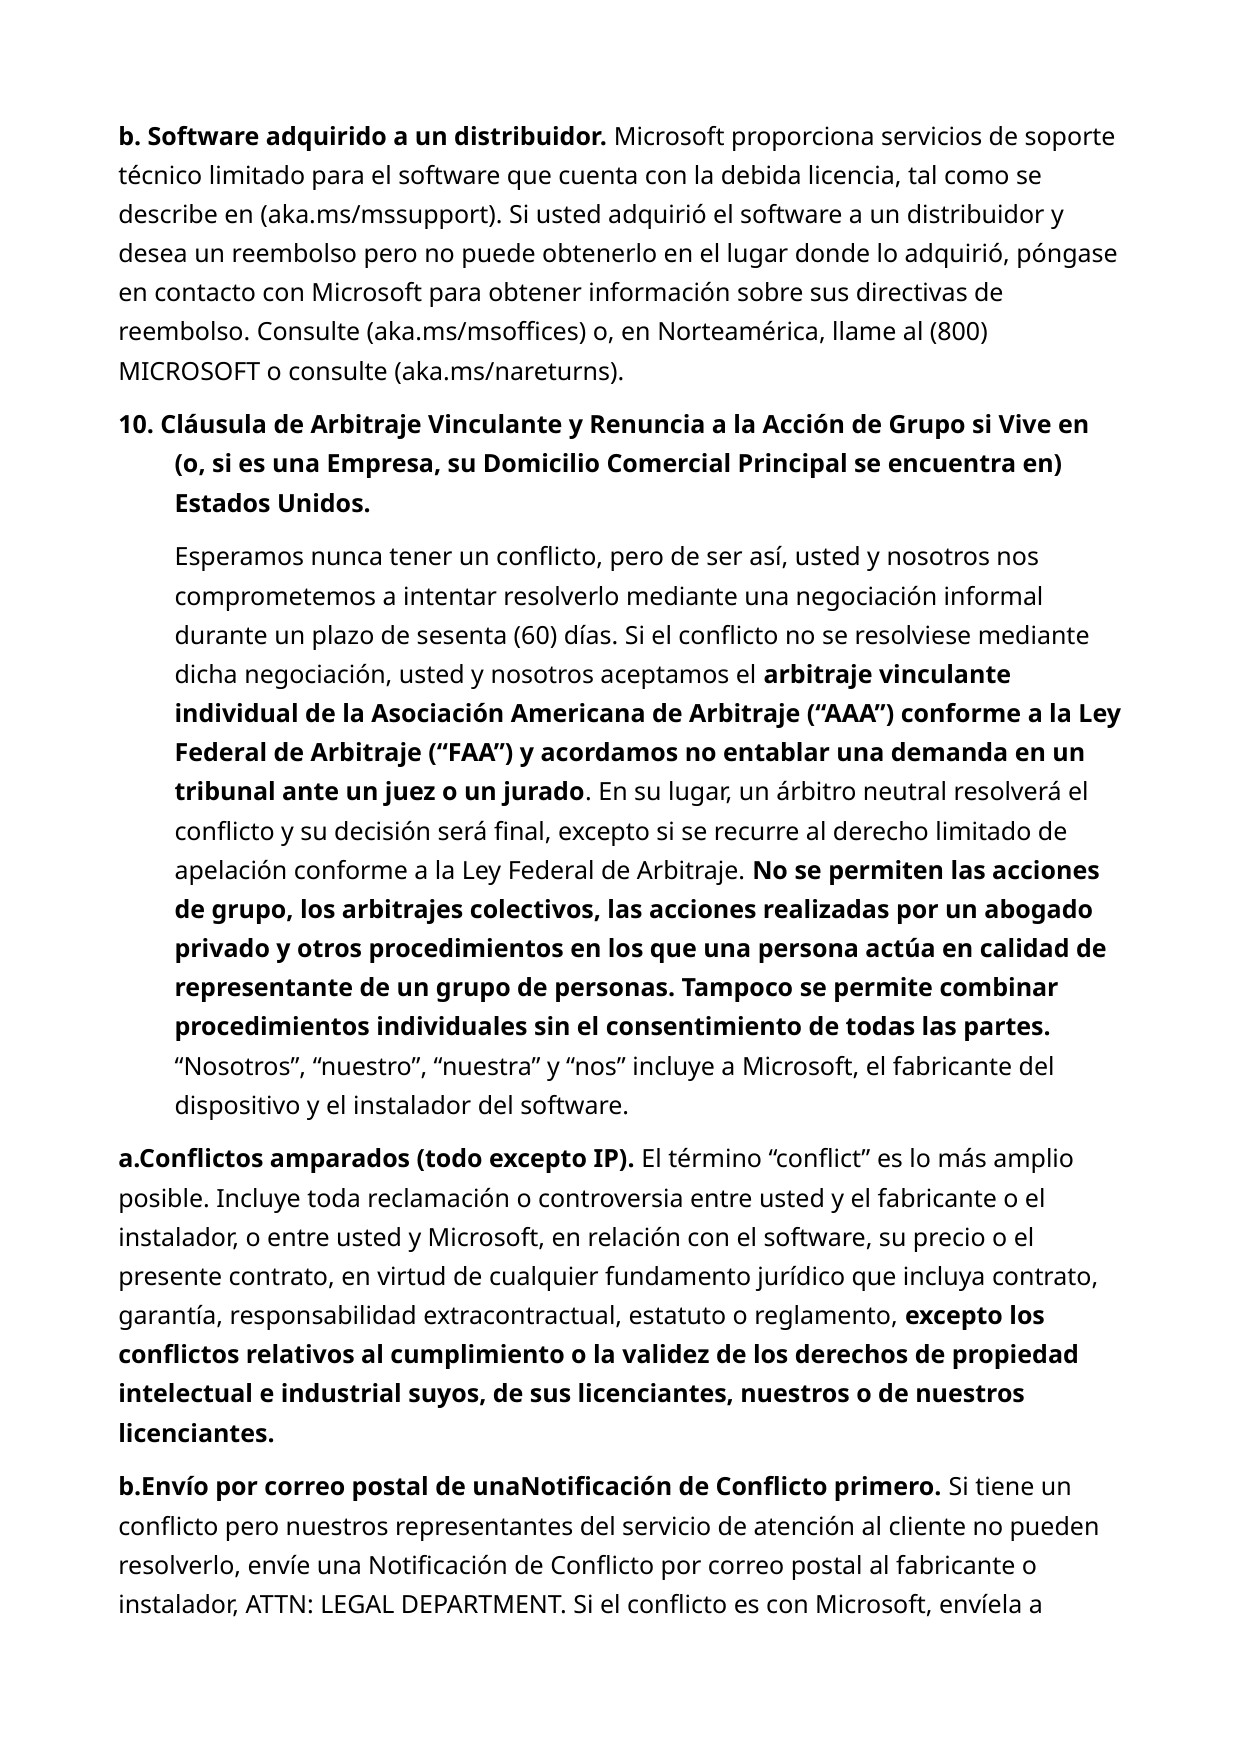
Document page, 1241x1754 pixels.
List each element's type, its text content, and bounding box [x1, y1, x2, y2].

text 10. Cláusula de Arbitraje Vinculante y Renuncia a la Acción de Grupo si Vive en (o, si es una Empresa, su Domicilio Comercial Principal se encuentra en) Estados Unidos. [118, 407, 1122, 519]
text Esperamos nunca tener un conflicto, pero de ser así, usted y nosotros nos comprometemos a intentar resolverlo mediante una negociación informal durante un plazo de sesenta (60) días. Si el conflicto no se resolviese mediante dicha negociación, usted y nosotros aceptamos el arbitraje vinculante individual de la Asociación Americana de Arbitraje (“AAA”) conforme a la Ley Federal de Arbitraje (“FAA”) y acordamos no entablar una demanda en un tribunal ante un juez o un jurado. En su lugar, un árbitro neutral resolverá el conflicto y su decisión será final, excepto si se recurre al derecho limitado de apelación conforme a la Ley Federal de Arbitraje. No se permiten las acciones de grupo, los arbitrajes colectivos, las acciones realizadas por un abogado privado y otros procedimientos en los que una persona actúa en calidad de representante de un grupo de personas. Tampoco se permite combinar procedimientos individuales sin el consentimiento de todas las partes. “Nosotros”, “nuestro”, “nuestra” y “nos” incluye a Microsoft, el fabricante del dispositivo y el instalador del software. [174, 539, 1122, 1121]
text a.Conflictos amparados (todo excepto IP). El término “conflict” es lo más amplio posible. Incluye toda reclamación o controversia entre usted y el fabricante o el instalador, o entre usted y Microsoft, en relación con el software, su precio o el presente contrato, en virtud de cualquier fundamento jurídico que incluya contrato, garantía, responsabilidad extracontractual, estatuto o reglamento, excepto los conflictos relativos al cumplimiento o la validez de los derechos de propiedad intelectual e industrial suyos, de sus licenciantes, nuestros o de nuestros licenciantes. [118, 1141, 1122, 1449]
text b. Software adquirido a un distribuidor. Microsoft proporciona servicios de soporte técnico limitado para el software que cuenta con la debida licencia, tal como se describe en (aka.ms/mssupport). Si usted adquirió el software a un distribuidor y desea un reembolso pero no puede obtenerlo en el lugar donde lo adquirió, póngase en contacto con Microsoft para obtener información sobre sus directivas de reembolso. Consulte (aka.ms/msoffices) o, en Norteamérica, llame al (800) MICROSOFT o consulte (aka.ms/nareturns). [118, 118, 1122, 387]
text b.Envío por correo postal de unaNotificación de Conflicto primero. Si tiene un conflicto pero nuestros representantes del servicio de atención al cliente no pueden resolverlo, envíe una Notificación de Conflicto por correo postal al fabricante o instalador, ATTN: LEGAL DEPARTMENT. Si el conflicto es con Microsoft, envíela a [118, 1469, 1122, 1621]
